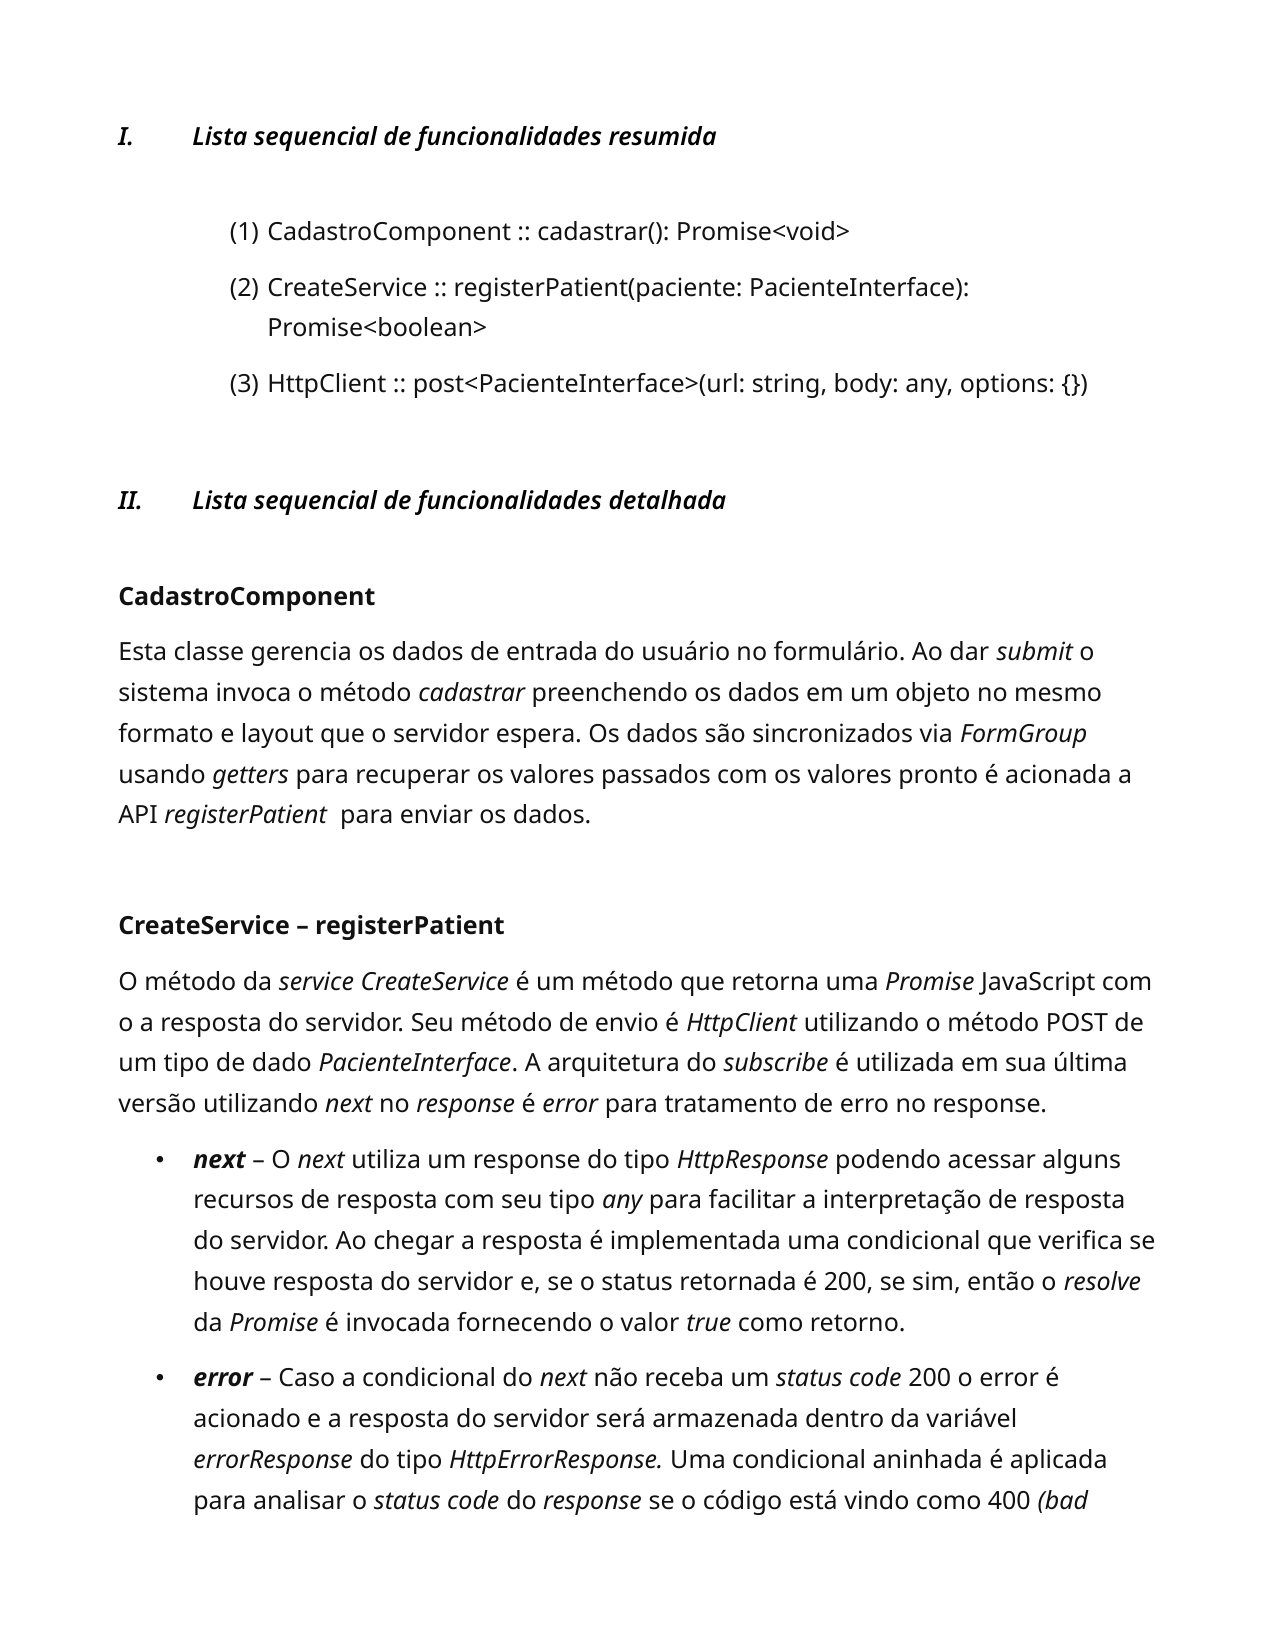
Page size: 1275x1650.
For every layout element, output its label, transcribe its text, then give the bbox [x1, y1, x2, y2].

text O método da service CreateService é um método que retorna uma Promise JavaScript com o a resposta do servidor. Seu método de envio é HttpClient utilizando o método POST de um tipo de dado PacienteInterface. A arquitetura do subscribe é utilizada em sua última versão utilizando next no response é error para tratamento de erro no response. [118, 963, 1157, 1120]
list CadastroComponent :: cadastrar(): Promise<void> [229, 214, 1157, 248]
list next – O next utiliza um response do tipo HttpResponse podendo acessar alguns recursos de resposta com seu tipo any para facilitar a interpretação de resposta do servidor. Ao chegar a resposta é implementada uma condicional que verifica se houve resposta do servidor e, se o status retornada é 200, se sim, então o resolve da Promise é invocada fornecendo o valor true como retorno. [156, 1141, 1157, 1339]
text CreateService – registerPatient [118, 908, 1157, 942]
subtitle Lista sequencial de funcionalidades resumida [118, 118, 1157, 152]
list CreateService :: registerPatient(paciente: PacienteInterface): Promise<boolean> [229, 269, 1157, 344]
list error – Caso a condicional do next não receba um status code 200 o error é acionado e a resposta do servidor será armazenada dentro da variável errorResponse do tipo HttpErrorResponse. Uma condicional aninhada é aplicada para analisar o status code do response se o código está vindo como 400 (bad [156, 1360, 1157, 1517]
text Esta classe gerencia os dados de entrada do usuário no formulário. Ao dar submit o sistema invoca o método cadastrar preenchendo os dados em um objeto no mesmo formato e layout que o servidor espera. Os dados são sincronizados via FormGroup usando getters para recuperar os valores passados com os valores pronto é acionada a API registerPatient para enviar os dados. [118, 634, 1157, 831]
list HttpClient :: post<PacienteInterface>(url: string, body: any, options: {}) [229, 366, 1157, 399]
subtitle Lista sequencial de funcionalidades detalhada [118, 483, 1157, 517]
text CadastroComponent [118, 578, 1157, 612]
